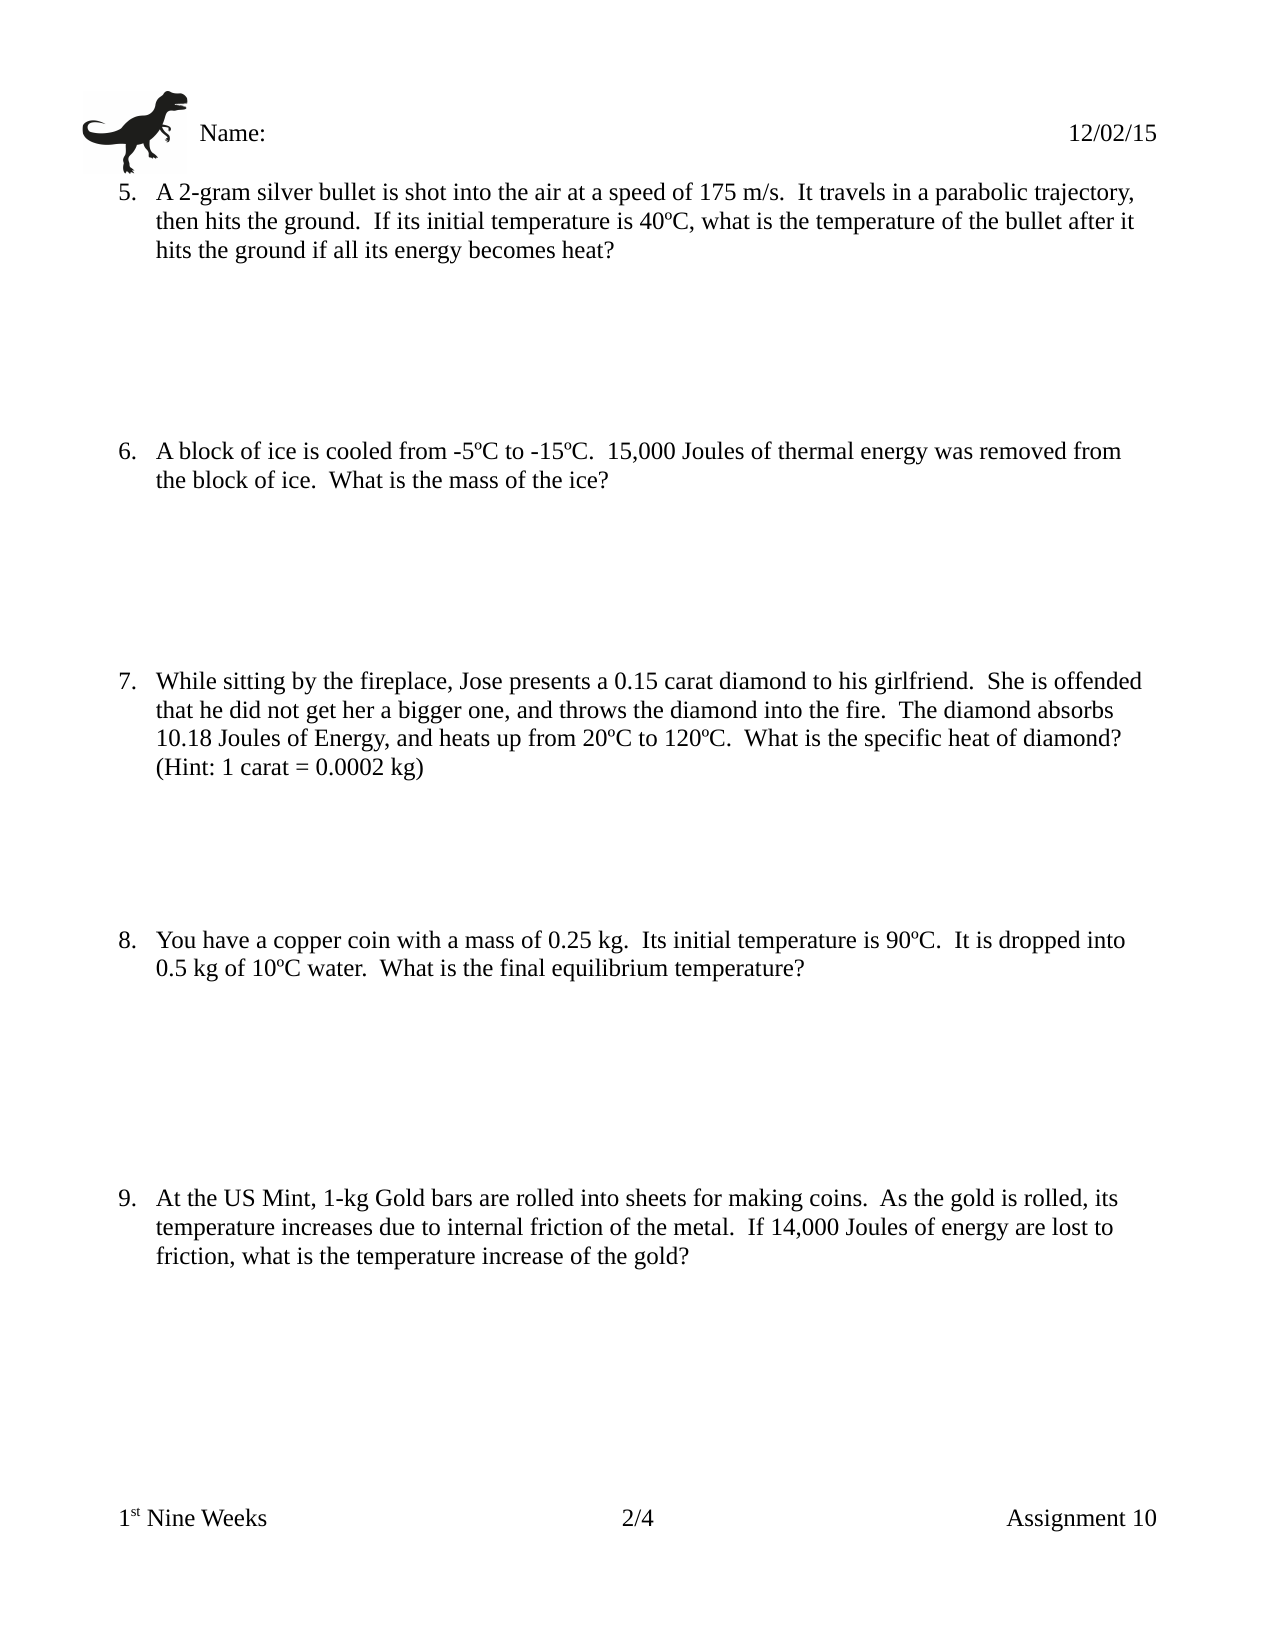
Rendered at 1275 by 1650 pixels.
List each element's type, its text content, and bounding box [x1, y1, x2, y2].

list A 2-gram silver bullet is shot into the air at a speed of 175 m/s. It travels in a parabolic trajectory, then hits the ground. If its initial temperature is 40ºC, what is the temperature of the bullet after it hits the ground if all its energy becomes heat? [118, 177, 1157, 263]
list You have a copper coin with a mass of 0.25 kg. Its initial temperature is 90ºC. It is dropped into 0.5 kg of 10ºC water. What is the final equilibrium temperature? [118, 925, 1157, 982]
picture [82, 91, 188, 174]
list While sitting by the fireplace, Jose presents a 0.15 carat diamond to his girlfriend. She is offended that he did not get her a bigger one, and throws the diamond into the fire. The diamond absorbs 10.18 Joules of Energy, and heats up from 20ºC to 120ºC. What is the specific heat of diamond? (Hint: 1 carat = 0.0002 kg) [118, 666, 1157, 781]
list A block of ice is cooled from -5ºC to -15ºC. 15,000 Joules of thermal energy was removed from the block of ice. What is the mass of the ice? [118, 436, 1157, 493]
list At the US Mint, 1-kg Gold bars are rolled into sheets for making coins. As the gold is rolled, its temperature increases due to internal friction of the metal. If 14,000 Joules of energy are lost to friction, what is the temperature increase of the gold? [118, 1183, 1157, 1270]
